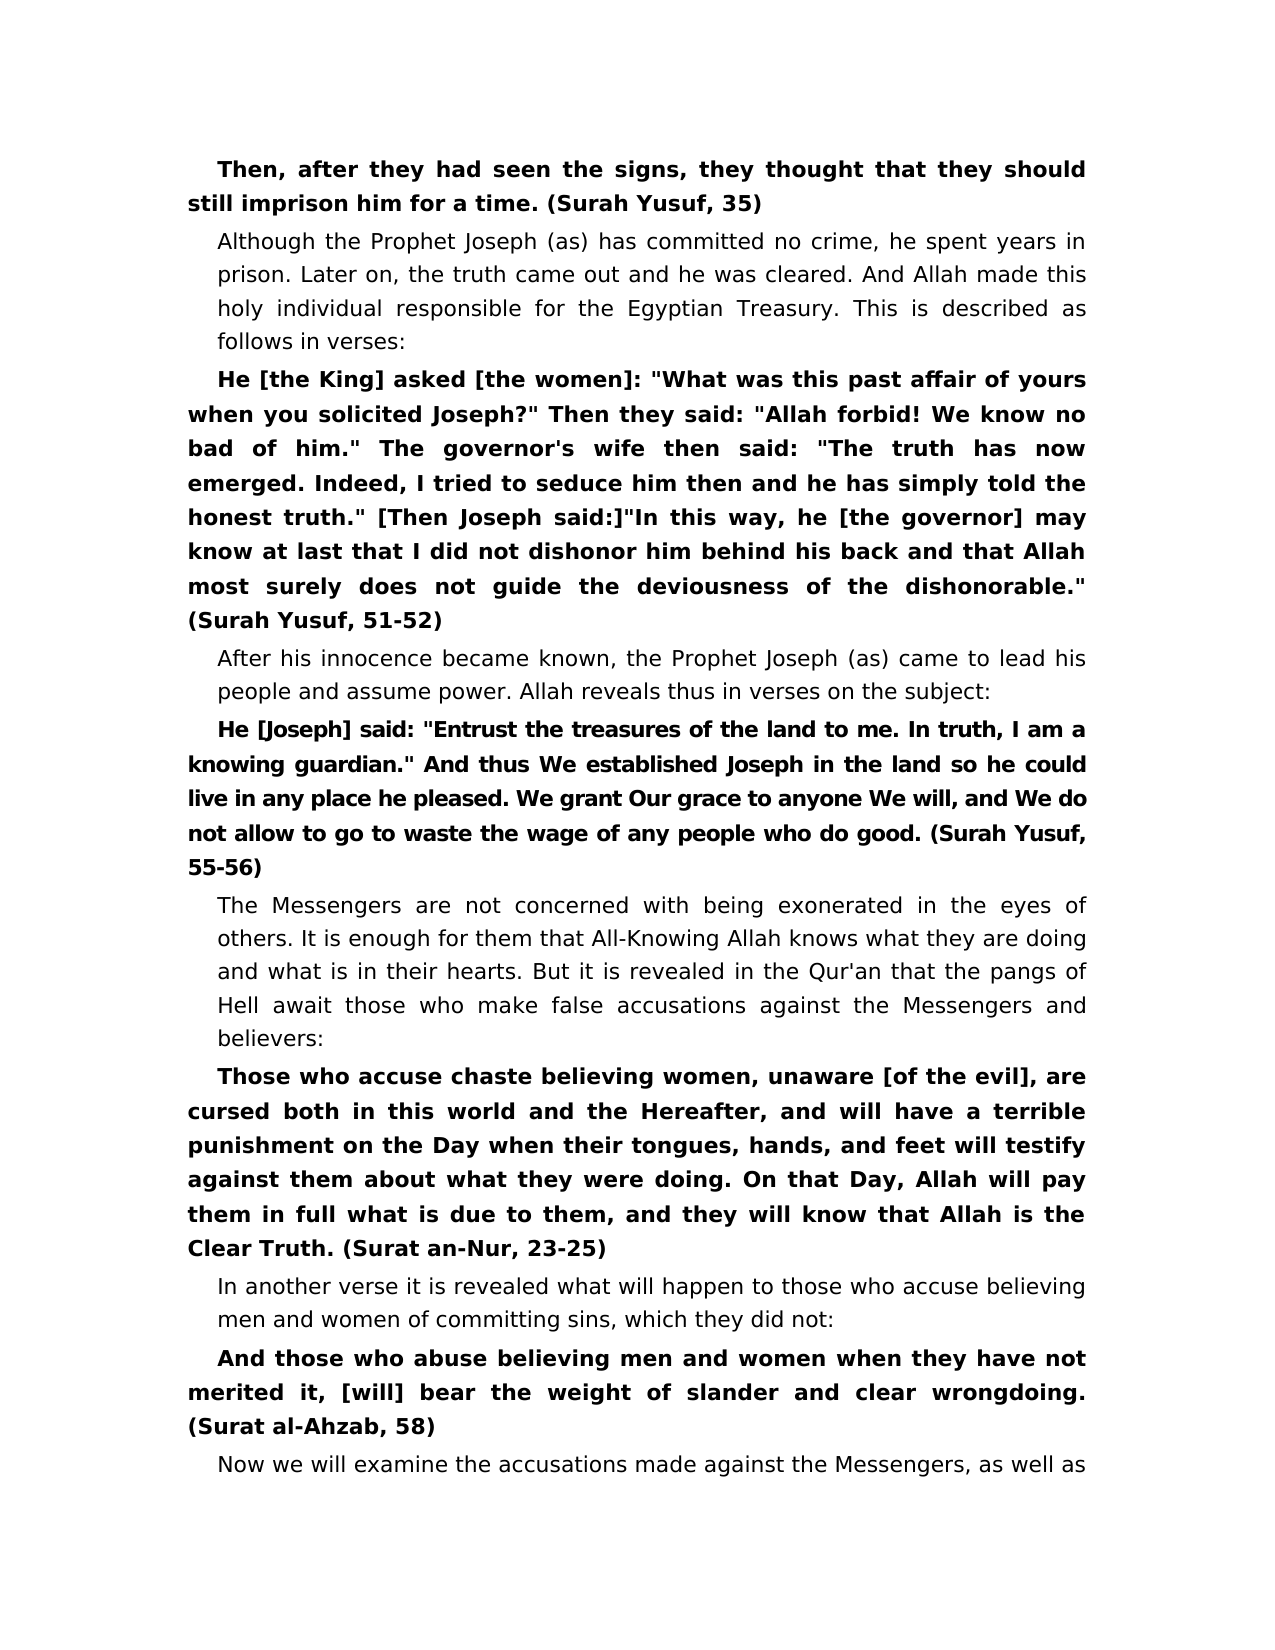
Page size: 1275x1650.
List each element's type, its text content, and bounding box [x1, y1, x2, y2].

text And those who abuse believing men and women when they have not merited it, [will] bear the weight of slander and clear wrongdoing. (Surat al-Ahzab, 58) [187, 1338, 1087, 1442]
text The Messengers are not concerned with being exonerated in the eyes of others. It is enough for them that All-Knowing Allah knows what they are doing and what is in their hearts. But it is revealed in the Qur'an that the pangs of Hell await those who make false accusations against the Messengers and believers: [217, 886, 1087, 1053]
text Those who accuse chaste believing women, unaware [of the evil], are cursed both in this world and the Hereafter, and will have a terrible punishment on the Day when their tongues, hands, and feet will testify against them about what they were doing. On that Day, Allah will pay them in full what is due to them, and they will know that Allah is the Clear Truth. (Surat an-Nur, 23-25) [187, 1057, 1087, 1263]
text He [the King] asked [the women]: "What was this past affair of yours when you solicited Joseph?" Then they said: "Allah forbid! We know no bad of him." The governor's wife then said: "The truth has now emerged. Indeed, I tried to seduce him then and he has simply told the honest truth." [Then Joseph said:]"In this way, he [the governor] may know at last that I did not dishonor him behind his back and that Allah most surely does not guide the deviousness of the dishonorable." (Surah Yusuf, 51-52) [187, 360, 1087, 635]
text He [Joseph] said: "Entrust the treasures of the land to me. In truth, I am a knowing guardian." And thus We established Joseph in the land so he could live in any place he pleased. We grant Our grace to anyone We will, and We do not allow to go to waste the wage of any people who do good. (Surah Yusuf, 55-56) [187, 710, 1087, 882]
text In another verse it is revealed what will happen to those who accuse believing men and women of committing sins, which they did not: [217, 1268, 1087, 1334]
text Then, after they had seen the signs, they thought that they should still imprison him for a time. (Surah Yusuf, 35) [187, 150, 1087, 219]
text Although the Prophet Joseph (as) has committed no crime, he spent years in prison. Later on, the truth came out and he was cleared. And Allah made this holy individual responsible for the Egyptian Treasury. This is described as follows in verses: [217, 223, 1087, 356]
text Now we will examine the accusations made against the Messengers, as well as [217, 1446, 1087, 1479]
text After his innocence became known, the Prophet Joseph (as) came to lead his people and assume power. Allah reveals thus in verses on the subject: [217, 639, 1087, 706]
